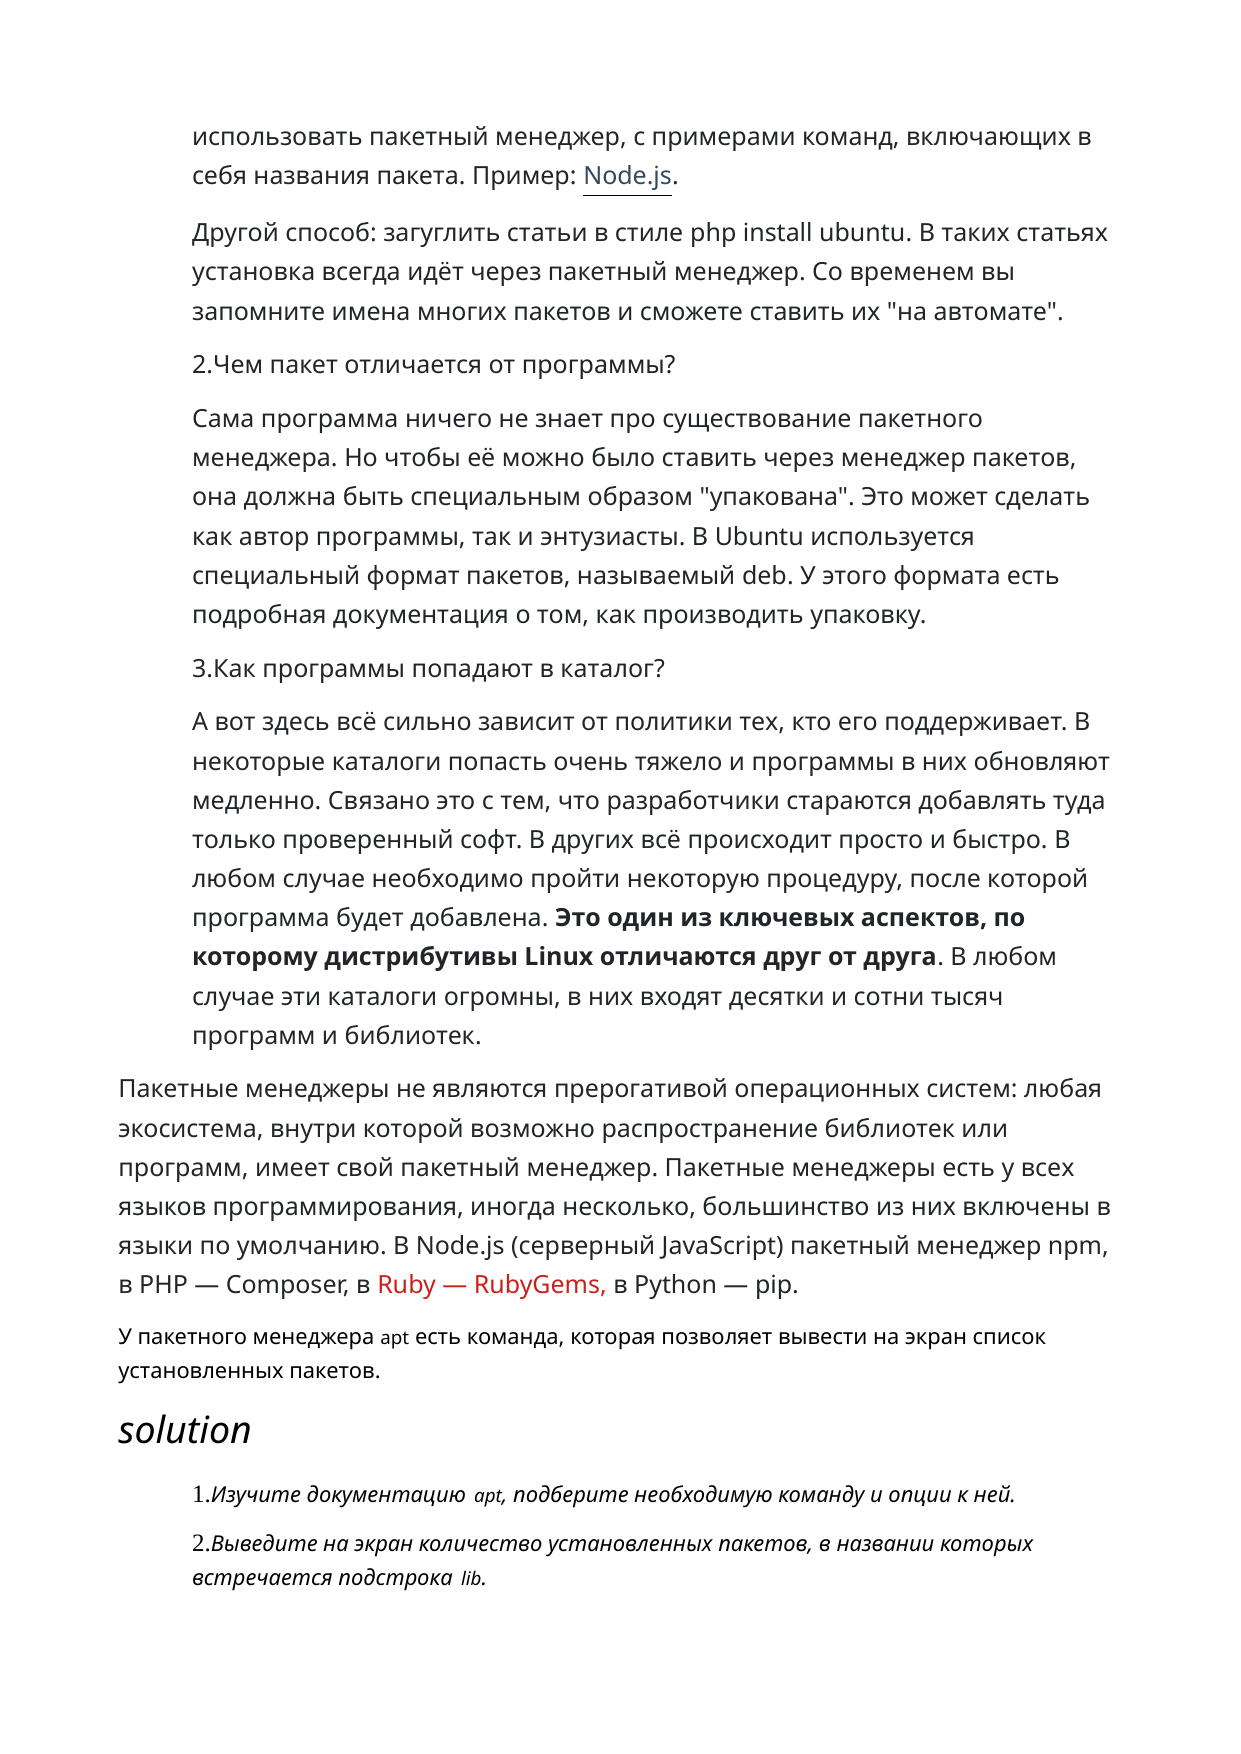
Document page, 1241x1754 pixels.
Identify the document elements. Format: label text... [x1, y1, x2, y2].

list Сама программа ничего не знает про существование пакетного менеджера. Но чтобы её можно было ставить через менеджер пакетов, она должна быть специальным образом "упакована". Это может сделать как автор программы, так и энтузиасты. В Ubuntu используется специальный формат пакетов, называемый deb. У этого формата есть подробная документация о том, как производить упаковку. [118, 401, 1122, 631]
list Изучите документацию apt, подберите необходимую команду и опции к ней. [118, 1479, 1122, 1509]
text Пакетные менеджеры не являются прерогативой операционных систем: любая экосистема, внутри которой возможно распространение библиотек или программ, имеет свой пакетный менеджер. Пакетные менеджеры есть у всех языков программирования, иногда несколько, большинство из них включены в языки по умолчанию. В Node.js (серверный JavaScript) пакетный менеджер npm, в PHP — Composer, в Ruby — RubyGems, в Python — pip. [118, 1071, 1122, 1301]
text У пакетного менеджера apt есть команда, которая позволяет вывести на экран список установленных пакетов. [118, 1321, 1122, 1385]
list Чем пакет отличается от программы? [118, 347, 1122, 381]
list Другой способ: загуглить статьи в стиле php install ubuntu. В таких статьях установка всегда идёт через пакетный менеджер. Со временем вы запомните имена многих пакетов и сможете ставить их "на автомате". [118, 215, 1122, 327]
subtitle solution [118, 1404, 1122, 1455]
list А вот здесь всё сильно зависит от политики тех, кто его поддерживает. В некоторые каталоги попасть очень тяжело и программы в них обновляют медленно. Связано это с тем, что разработчики стараются добавлять туда только проверенный софт. В других всё происходит просто и быстро. В любом случае необходимо пройти некоторую процедуру, после которой программа будет добавлена. Это один из ключевых аспектов, по которому дистрибутивы Linux отличаются друг от друга. В любом случае эти каталоги огромны, в них входят десятки и сотни тысяч программ и библиотек. [118, 704, 1122, 1051]
list Как программы попадают в каталог? [118, 650, 1122, 684]
list Выведите на экран количество установленных пакетов, в названии которых встречается подстрока lib. [118, 1528, 1122, 1592]
list использовать пакетный менеджер, с примерами команд, включающих в себя названия пакета. Пример: Node.js. [118, 118, 1122, 195]
